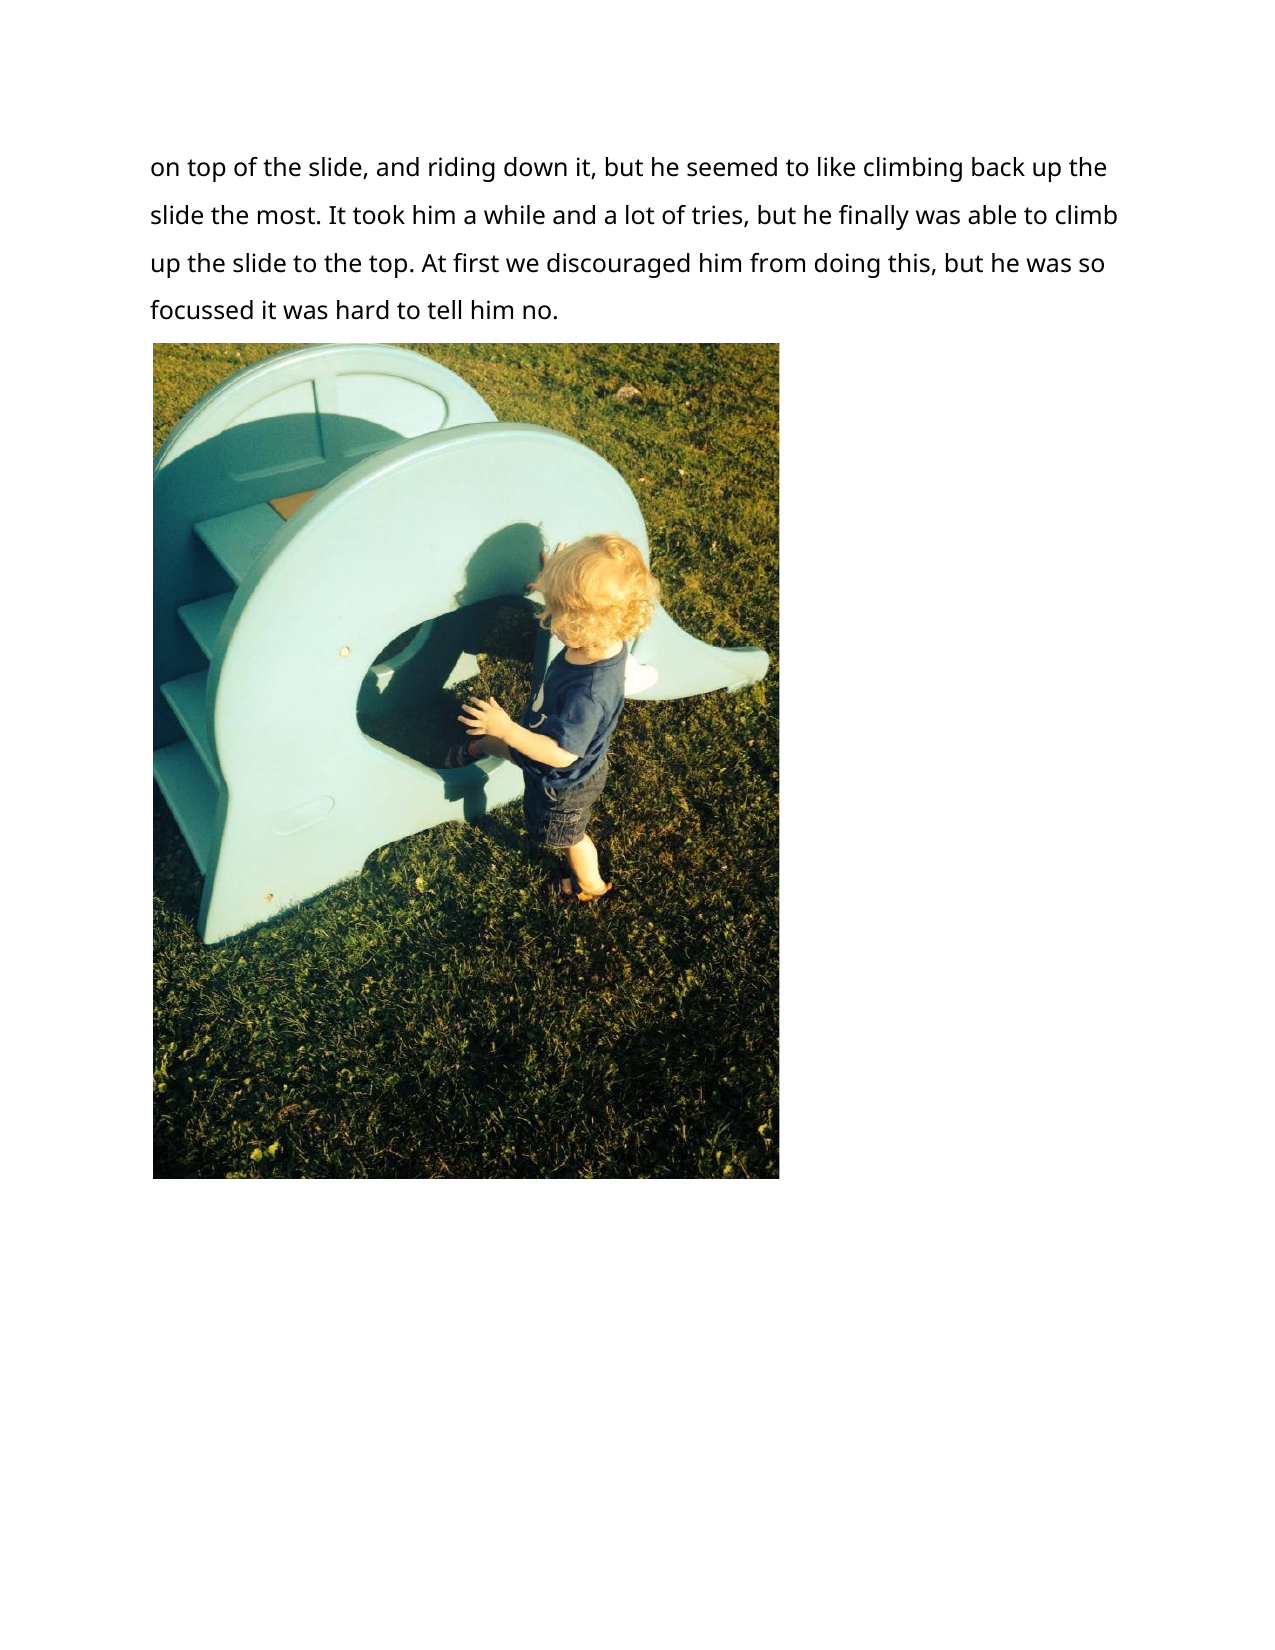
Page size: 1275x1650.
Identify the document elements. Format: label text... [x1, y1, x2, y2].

picture [153, 343, 780, 1179]
text on top of the slide, and riding down it, but he seemed to like climbing back up the slide the most. It took him a while and a lot of tries, but he finally was able to climb up the slide to the top. At first we discouraged him from doing this, but he was so focussed it was hard to tell him no. [150, 150, 1125, 327]
